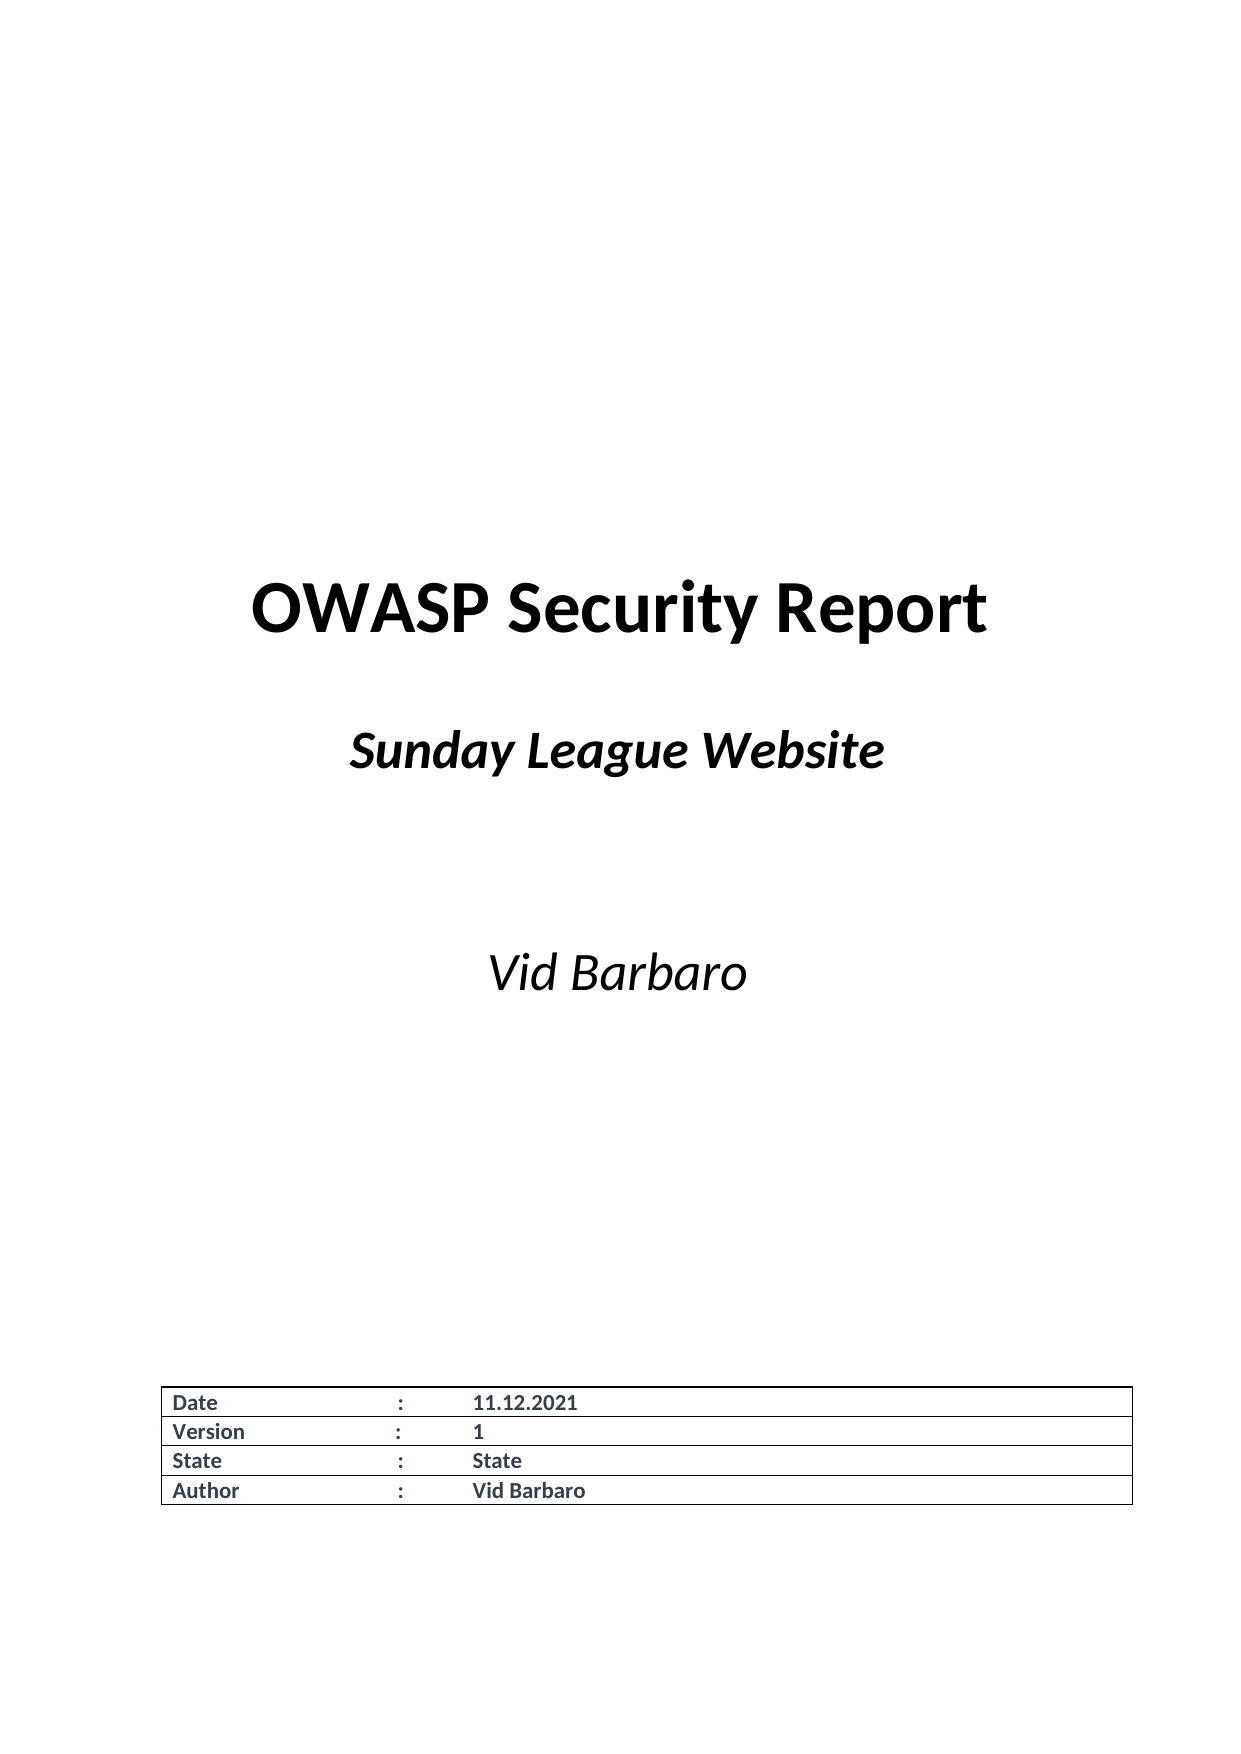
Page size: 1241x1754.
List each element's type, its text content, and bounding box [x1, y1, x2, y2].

table_cell Version : 1 [162, 1417, 1132, 1445]
table_cell Author : Vid Barbaro [162, 1476, 1132, 1504]
text Vid Barbaro [150, 937, 1090, 1004]
table_header Date : 11.12.2021 [162, 1388, 1132, 1416]
text Sunday League Website [150, 716, 1090, 782]
table_cell State : State [162, 1446, 1132, 1475]
text OWASP Security Report [150, 560, 1090, 651]
